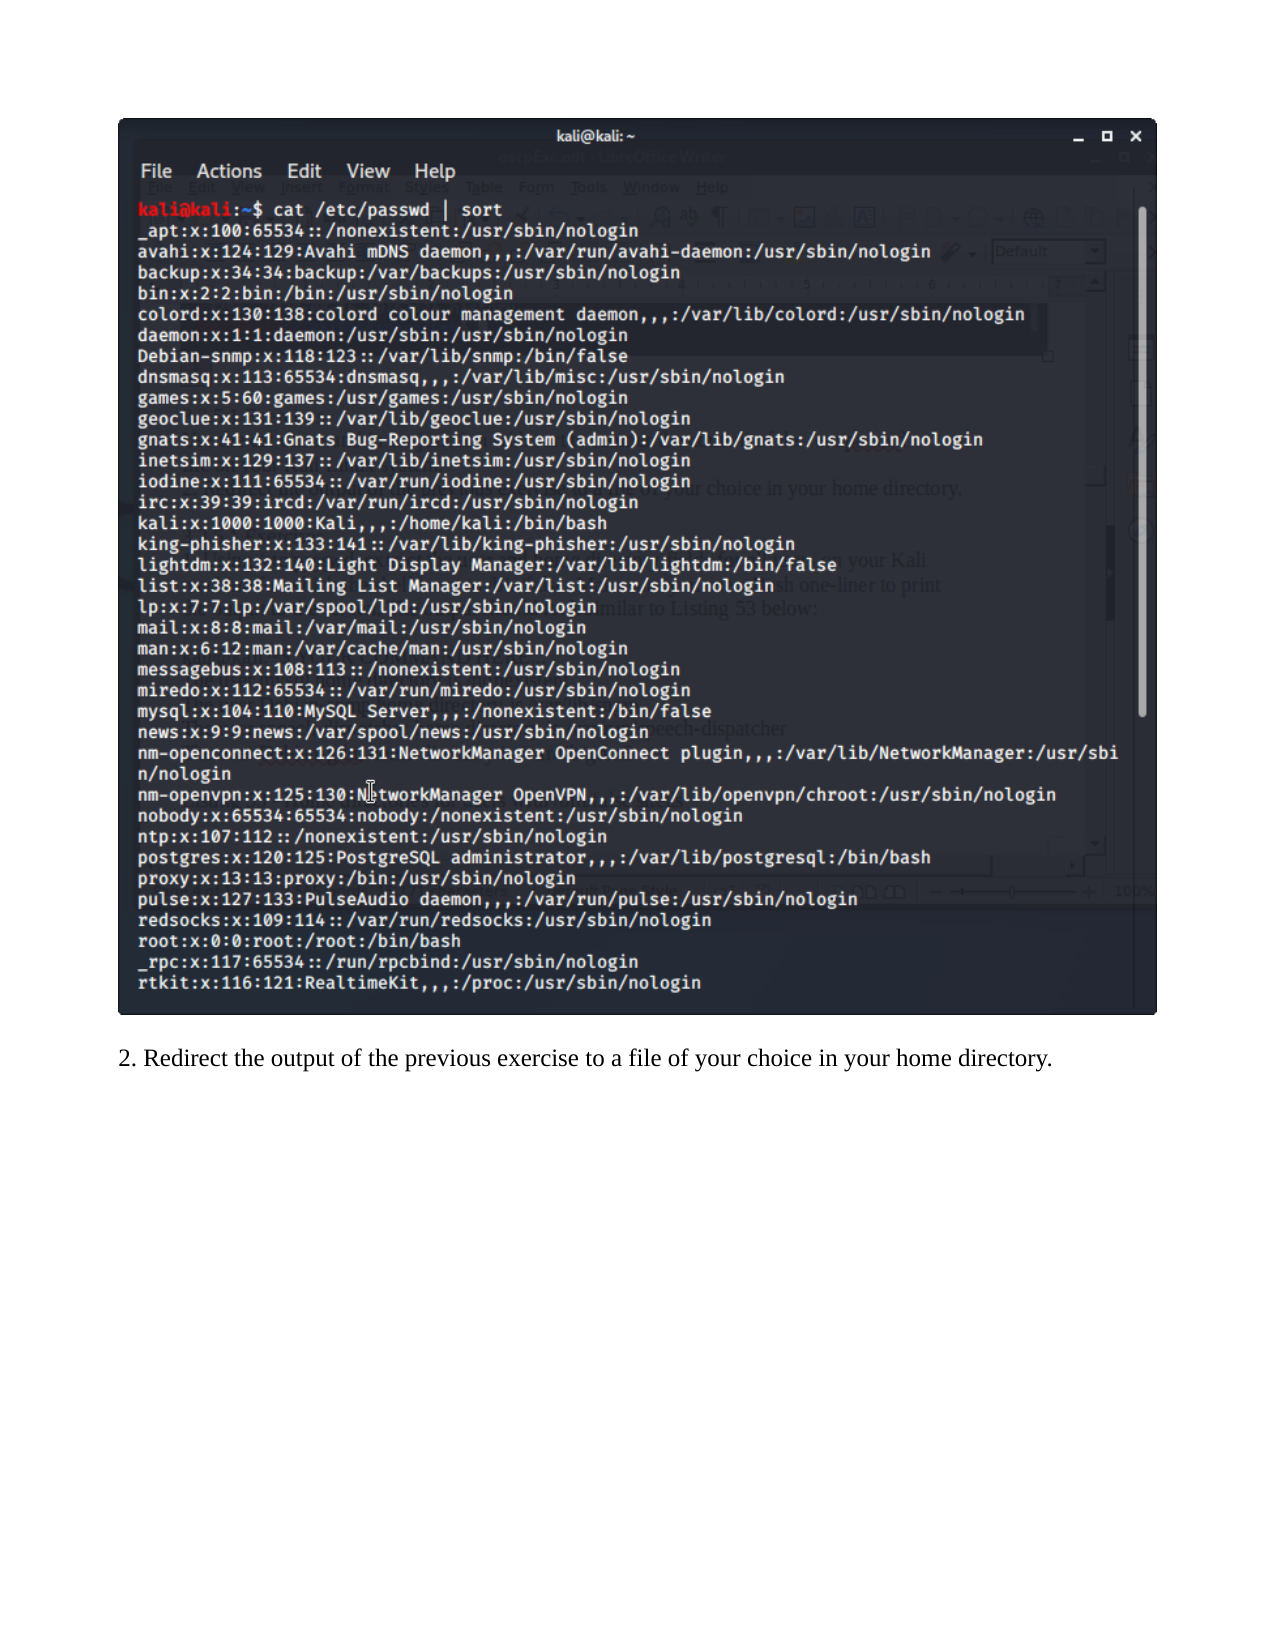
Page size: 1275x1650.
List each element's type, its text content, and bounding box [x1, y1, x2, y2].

picture [118, 118, 1157, 1015]
text 2. Redirect the output of the previous exercise to a file of your choice in your home directory. [118, 1043, 1157, 1072]
